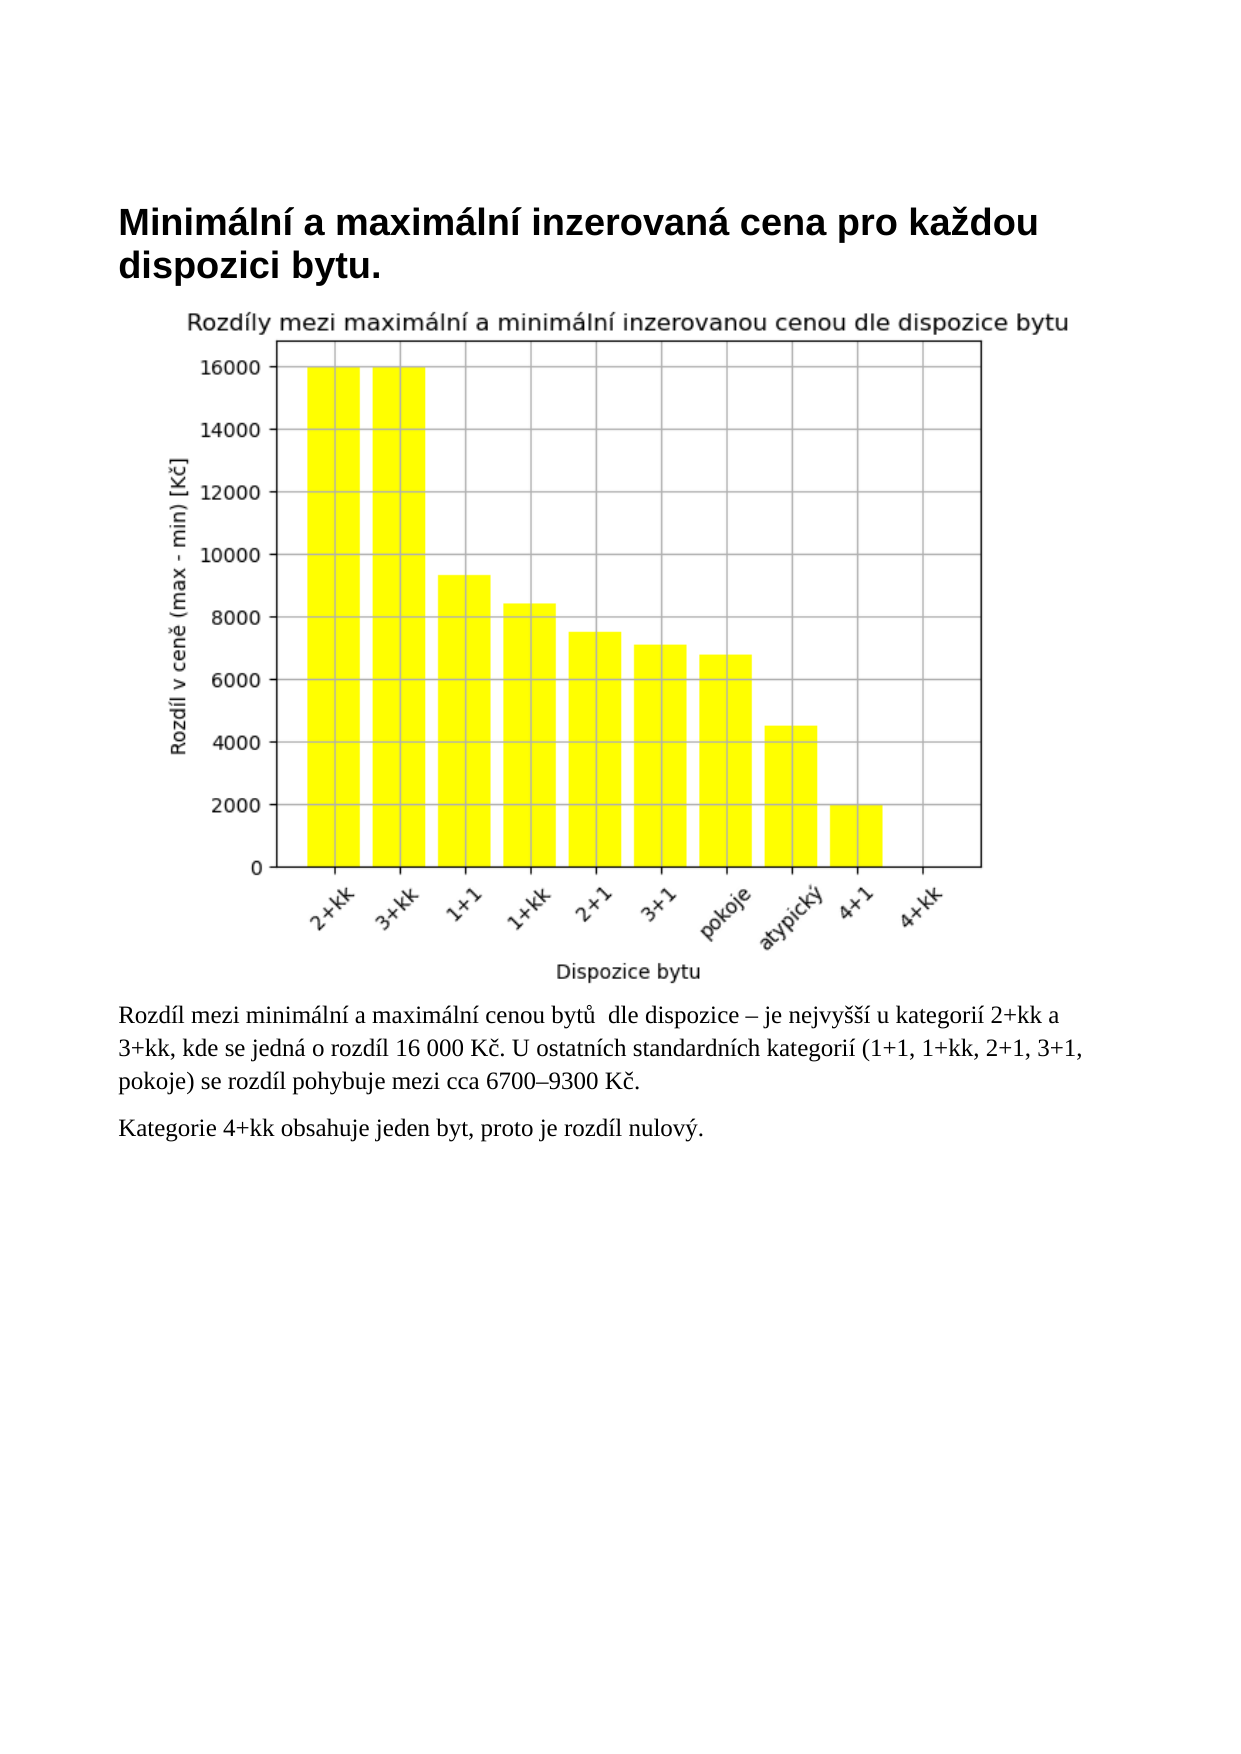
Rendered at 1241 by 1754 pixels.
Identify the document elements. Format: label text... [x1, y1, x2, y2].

text Rozdíl mezi minimální a maximální cenou bytů dle dispozice – je nejvyšší u kategorií 2+kk a 3+kk, kde se jedná o rozdíl 16 000 Kč. U ostatních standardních kategorií (1+1, 1+kk, 2+1, 3+1, pokoje) se rozdíl pohybuje mezi cca 6700–9300 Kč. [118, 299, 1122, 1094]
text Kategorie 4+kk obsahuje jeden byt, proto je rozdíl nulový. [118, 1113, 1122, 1142]
subtitle Minimální a maximální inzerovaná cena pro každou dispozici bytu. [118, 199, 1122, 287]
picture [157, 299, 1083, 996]
